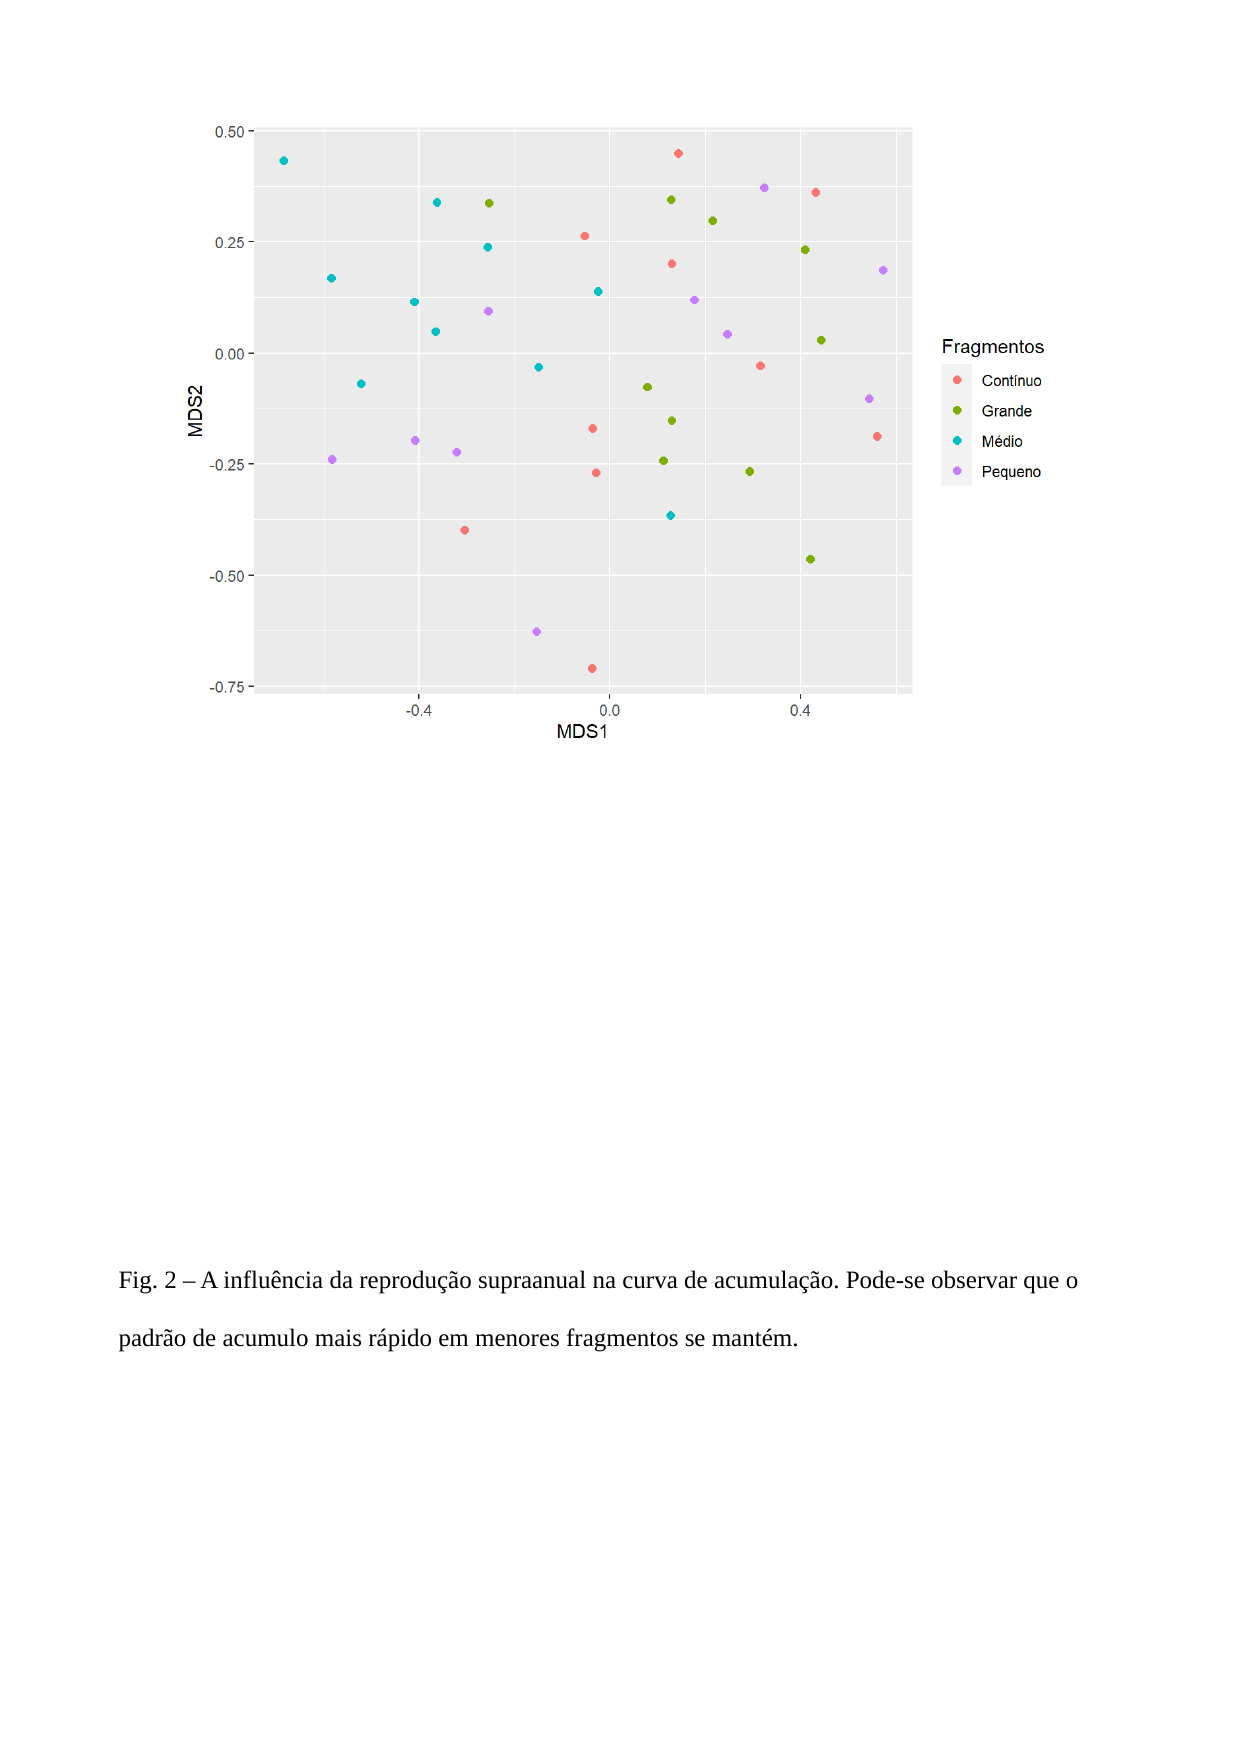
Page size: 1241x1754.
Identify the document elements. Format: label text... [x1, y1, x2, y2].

text Fig. 2 – A influência da reprodução supraanual na curva de acumulação. Pode-se observar que o padrão de acumulo mais rápido em menores fragmentos se mantém. [118, 1265, 1122, 1352]
picture [177, 118, 1063, 751]
